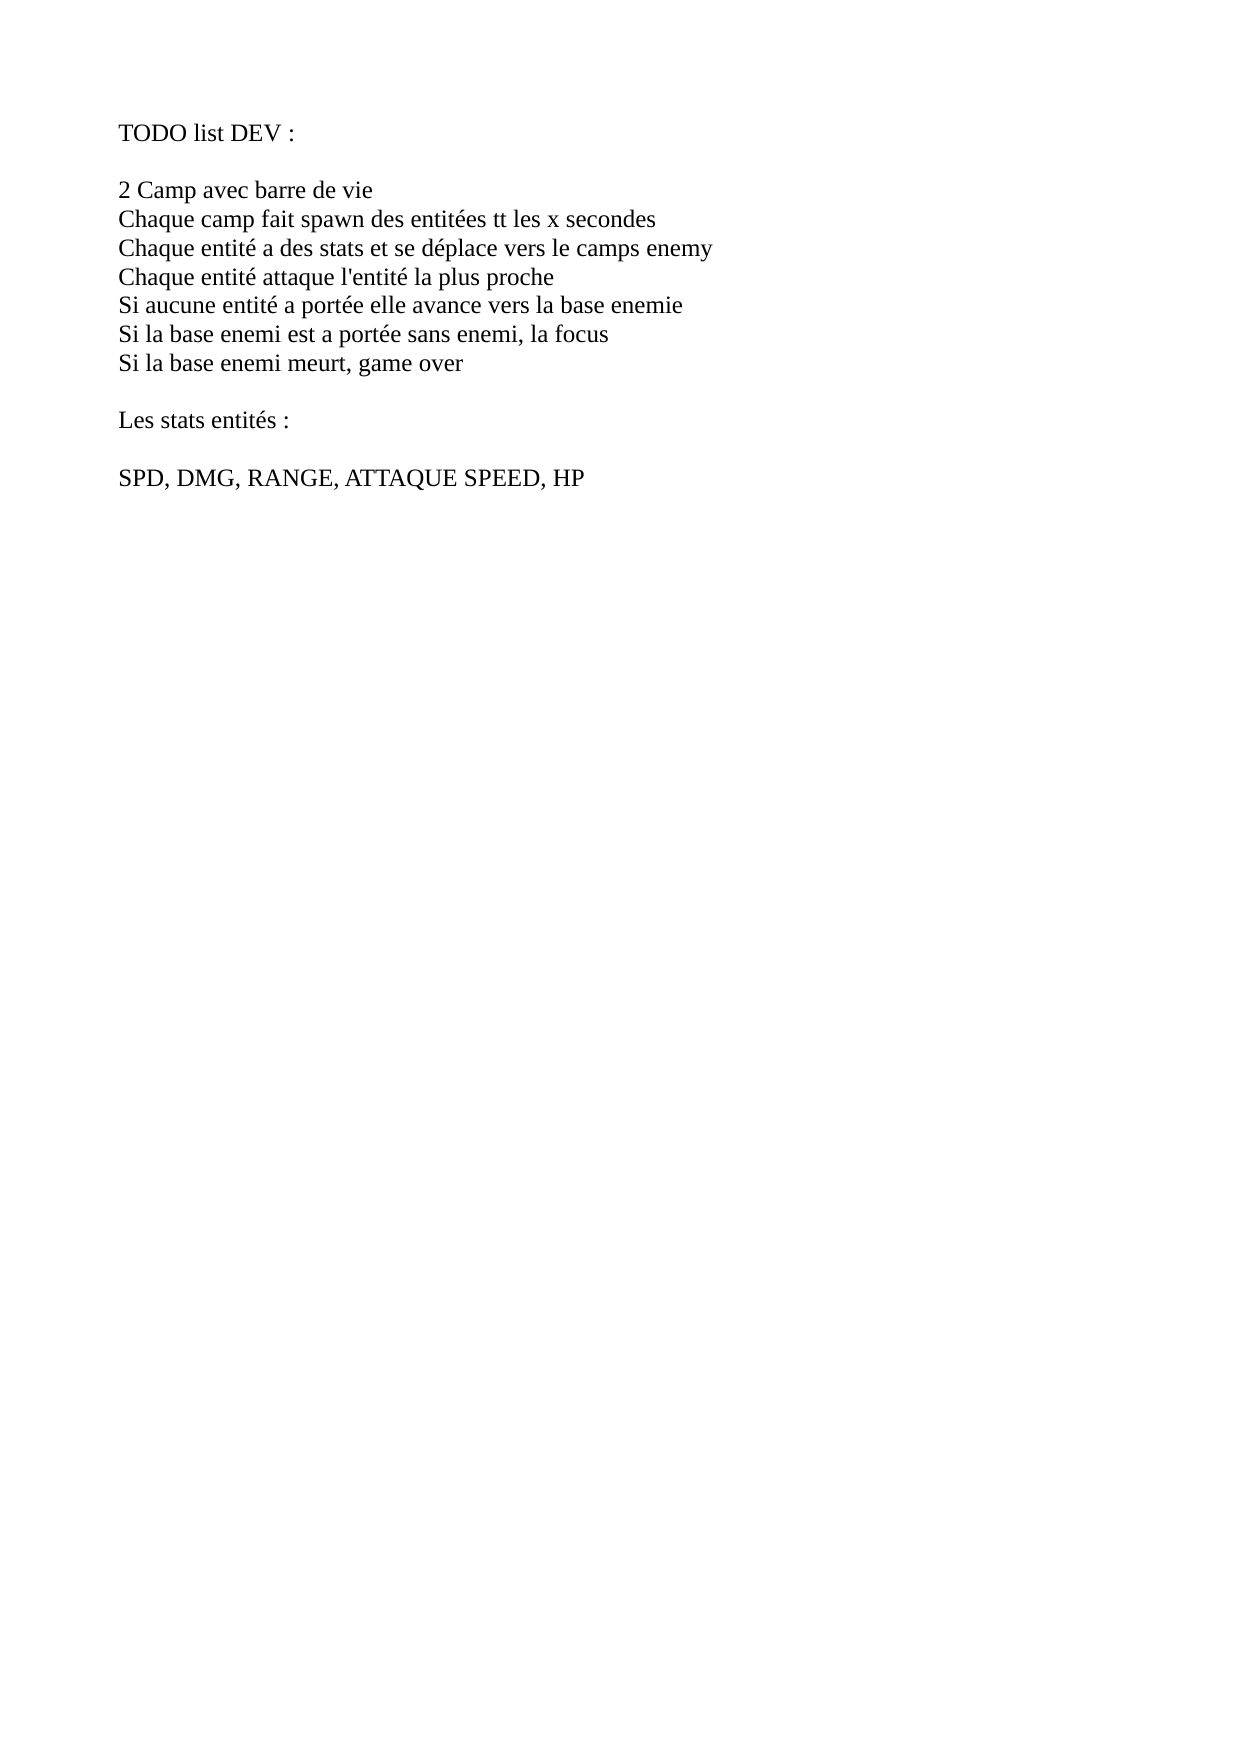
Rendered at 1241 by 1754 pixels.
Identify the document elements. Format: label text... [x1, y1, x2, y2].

text SPD, DMG, RANGE, ATTAQUE SPEED, HP [118, 463, 1122, 492]
text Si la base enemi meurt, game over [118, 348, 1122, 377]
text Chaque entité attaque l'entité la plus proche [118, 262, 1122, 291]
text Si aucune entité a portée elle avance vers la base enemie [118, 291, 1122, 319]
text Les stats entités : [118, 406, 1122, 434]
text 2 Camp avec barre de vie [118, 176, 1122, 204]
text Si la base enemi est a portée sans enemi, la focus [118, 319, 1122, 348]
text Chaque camp fait spawn des entitées tt les x secondes [118, 204, 1122, 233]
text TODO list DEV : [118, 118, 1122, 147]
text Chaque entité a des stats et se déplace vers le camps enemy [118, 233, 1122, 262]
